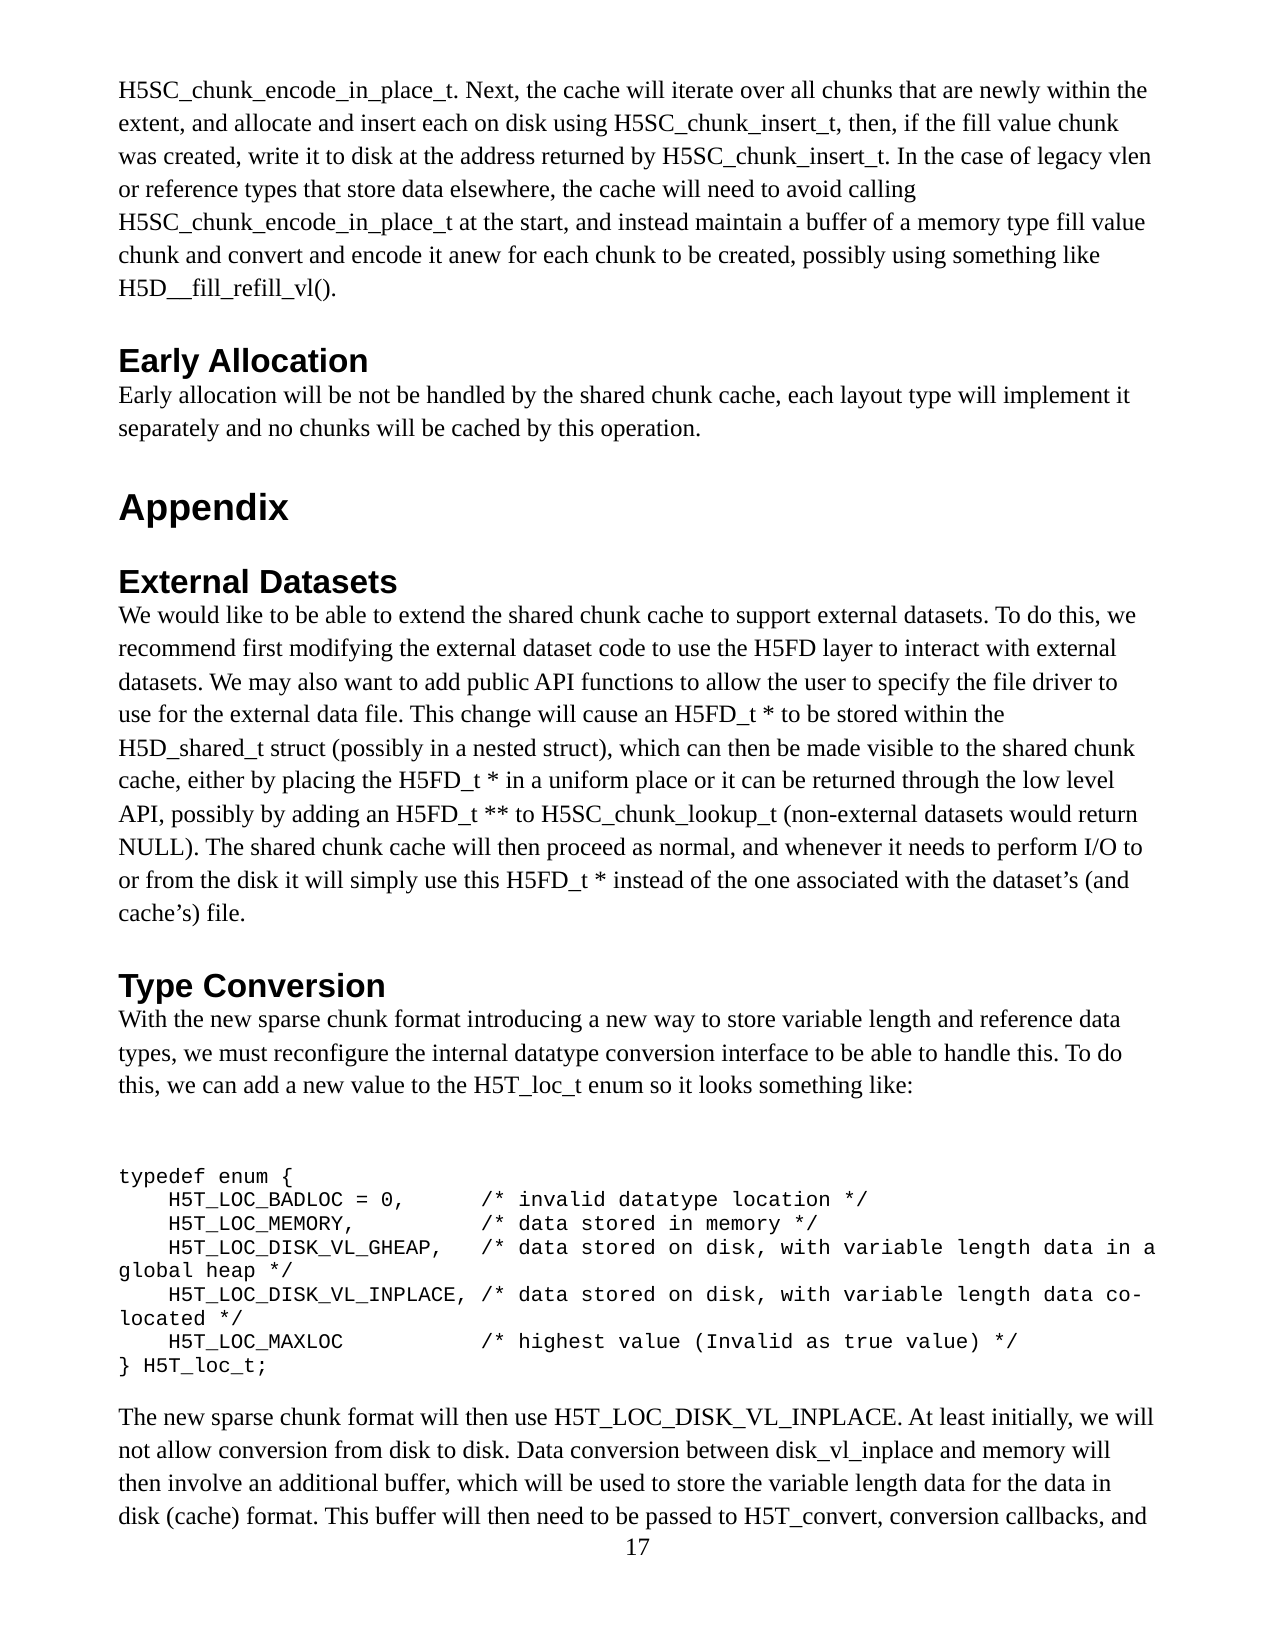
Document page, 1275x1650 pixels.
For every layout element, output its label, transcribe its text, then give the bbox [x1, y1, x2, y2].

text } H5T_loc_t; [118, 1355, 1157, 1379]
text H5T_LOC_MAXLOC /* highest value (Invalid as true value) */ [118, 1331, 1157, 1355]
subtitle Early Allocation [118, 342, 1157, 380]
text The new sparse chunk format will then use H5T_LOC_DISK_VL_INPLACE. At least initially, we will not allow conversion from disk to disk. Data conversion between disk_vl_inplace and memory will then involve an additional buffer, which will be used to store the variable length data for the data in disk (cache) format. This buffer will then need to be passed to H5T_convert, conversion callbacks, and [118, 1402, 1157, 1530]
subtitle Type Conversion [118, 966, 1157, 1004]
text H5T_LOC_DISK_VL_GHEAP, /* data stored on disk, with variable length data in a global heap */ [118, 1237, 1157, 1284]
text H5T_LOC_DISK_VL_INPLACE, /* data stored on disk, with variable length data co-located */ [118, 1284, 1157, 1331]
text Early allocation will be not be handled by the shared chunk cache, each layout type will implement it separately and no chunks will be cached by this operation. [118, 380, 1157, 442]
text H5SC_chunk_encode_in_place_t. Next, the cache will iterate over all chunks that are newly within the extent, and allocate and insert each on disk using H5SC_chunk_insert_t, then, if the fill value chunk was created, write it to disk at the address returned by H5SC_chunk_insert_t. In the case of legacy vlen or reference types that store data elsewhere, the cache will need to avoid calling H5SC_chunk_encode_in_place_t at the start, and instead maintain a buffer of a memory type fill value chunk and convert and encode it anew for each chunk to be created, possibly using something like H5D__fill_refill_vl(). [118, 75, 1157, 302]
text H5T_LOC_BADLOC = 0, /* invalid datatype location */ [118, 1189, 1157, 1213]
text With the new sparse chunk format introducing a new way to store variable length and reference data types, we must reconfigure the internal datatype conversion interface to be able to handle this. To do this, we can add a new value to the H5T_loc_t enum so it looks something like: [118, 1004, 1157, 1099]
text H5T_LOC_MEMORY, /* data stored in memory */ [118, 1213, 1157, 1237]
text We would like to be able to extend the shared chunk cache to support external datasets. To do this, we recommend first modifying the external dataset code to use the H5FD layer to interact with external datasets. We may also want to add public API functions to allow the user to specify the file driver to use for the external data file. This change will cause an H5FD_t * to be stored within the H5D_shared_t struct (possibly in a nested struct), which can then be made visible to the shared chunk cache, either by placing the H5FD_t * in a uniform place or it can be returned through the low level API, possibly by adding an H5FD_t ** to H5SC_chunk_lookup_t (non-external datasets would return NULL). The shared chunk cache will then proceed as normal, and whenever it needs to perform I/O to or from the disk it will simply use this H5FD_t * instead of the one associated with the dataset’s (and cache’s) file. [118, 601, 1157, 926]
text typedef enum { [118, 1166, 1157, 1189]
subtitle External Datasets [118, 562, 1157, 601]
subtitle Appendix [118, 486, 1157, 529]
